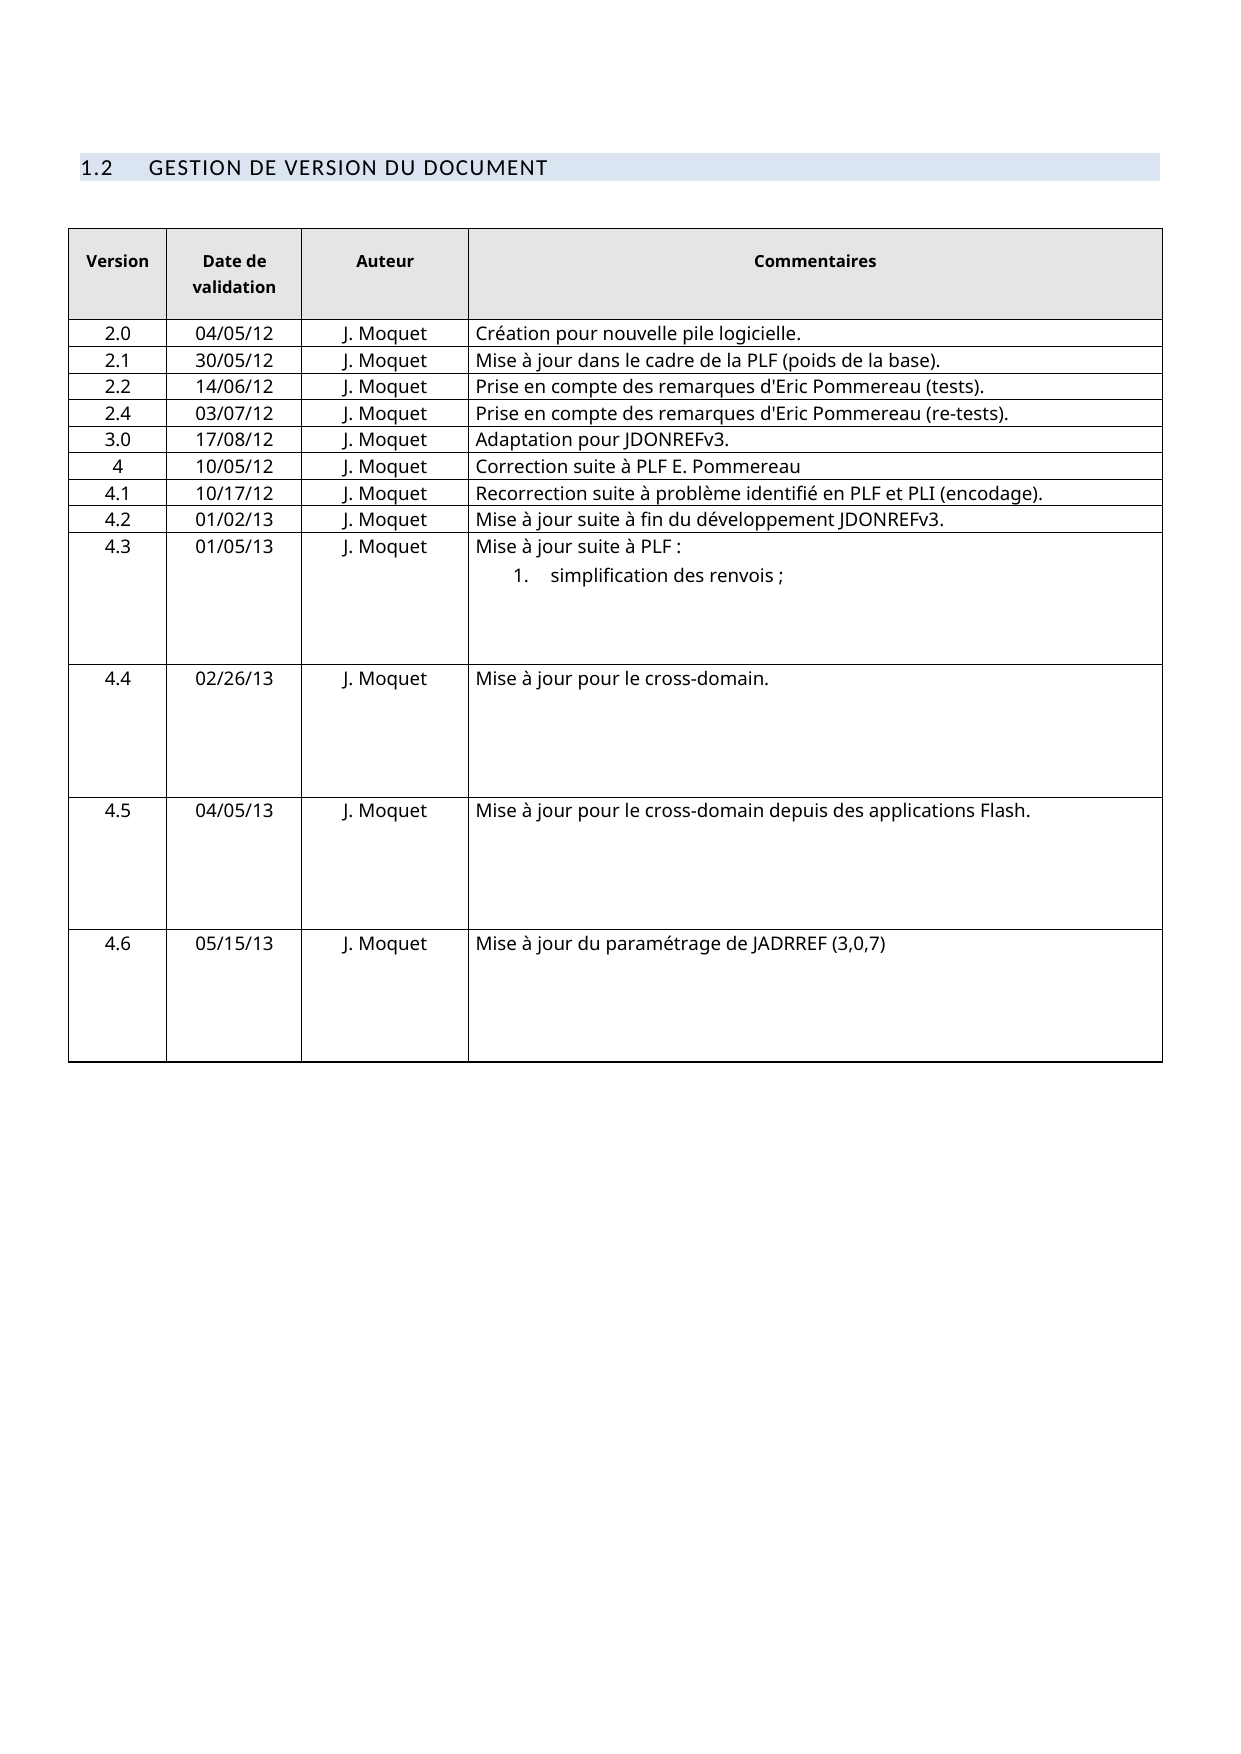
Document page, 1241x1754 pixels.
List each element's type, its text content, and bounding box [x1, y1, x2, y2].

table_cell J. Moquet [302, 320, 468, 346]
table_cell 03/07/12 [167, 400, 301, 426]
table_cell 15/05/13 [167, 930, 301, 1061]
table_cell Mise à jour pour le cross-domain depuis des applications Flash. [469, 798, 1162, 929]
table_header Version [69, 229, 166, 319]
table_cell 30/05/12 [167, 347, 301, 372]
table_cell 04/05/12 [167, 320, 301, 346]
table_cell Mise à jour dans le cadre de la PLF (poids de la base). [469, 347, 1162, 372]
table_cell J. Moquet [302, 453, 468, 479]
table_cell Mise à jour du paramétrage de JADRREF (3,0,7) [469, 930, 1162, 1061]
table_header Date de validation [167, 229, 301, 319]
table_cell 17/10/12 [167, 480, 301, 505]
table_cell Correction suite à PLF E. Pommereau [469, 453, 1162, 479]
table_cell Prise en compte des remarques d'Eric Pommereau (tests). [469, 374, 1162, 399]
table_cell 2.1 [69, 347, 166, 372]
table_cell 26/02/13 [167, 665, 301, 797]
table_cell 17/08/12 [167, 427, 301, 452]
table_cell J. Moquet [302, 533, 468, 664]
table_cell Création pour nouvelle pile logicielle. [469, 320, 1162, 346]
table_cell 4 [69, 453, 166, 479]
table_cell 4.2 [69, 506, 166, 532]
table_cell 02/01/13 [167, 506, 301, 532]
table_cell 4.6 [69, 930, 166, 1061]
subtitle Gestion de version du document [80, 153, 1160, 181]
table_cell J. Moquet [302, 400, 468, 426]
table_cell Recorrection suite à problème identifié en PLF et PLI (encodage). [469, 480, 1162, 505]
table_header Auteur [302, 229, 468, 319]
table_cell Mise à jour suite à PLF : simplification des renvois ; [469, 533, 1162, 664]
table_cell Mise à jour pour le cross-domain. [469, 665, 1162, 797]
table_cell J. Moquet [302, 506, 468, 532]
table_cell Mise à jour suite à fin du développement JDONREFv3. [469, 506, 1162, 532]
table_cell 2.2 [69, 374, 166, 399]
table_cell 05/10/12 [167, 453, 301, 479]
table_cell J. Moquet [302, 798, 468, 929]
table_cell Adaptation pour JDONREFv3. [469, 427, 1162, 452]
table_cell J. Moquet [302, 930, 468, 1061]
table_cell 4.3 [69, 533, 166, 664]
table_cell 4.1 [69, 480, 166, 505]
table_cell 05/04/13 [167, 798, 301, 929]
table_header Commentaires [469, 229, 1162, 319]
table_cell J. Moquet [302, 427, 468, 452]
table_cell 05/01/13 [167, 533, 301, 664]
table_cell J. Moquet [302, 480, 468, 505]
table_cell J. Moquet [302, 665, 468, 797]
table_cell 14/06/12 [167, 374, 301, 399]
table_cell 4.4 [69, 665, 166, 797]
table_cell 2.4 [69, 400, 166, 426]
table_cell 4.5 [69, 798, 166, 929]
table_cell 3.0 [69, 427, 166, 452]
table_cell J. Moquet [302, 347, 468, 372]
table_cell 2.0 [69, 320, 166, 346]
table_cell Prise en compte des remarques d'Eric Pommereau (re-tests). [469, 400, 1162, 426]
table_cell J. Moquet [302, 374, 468, 399]
